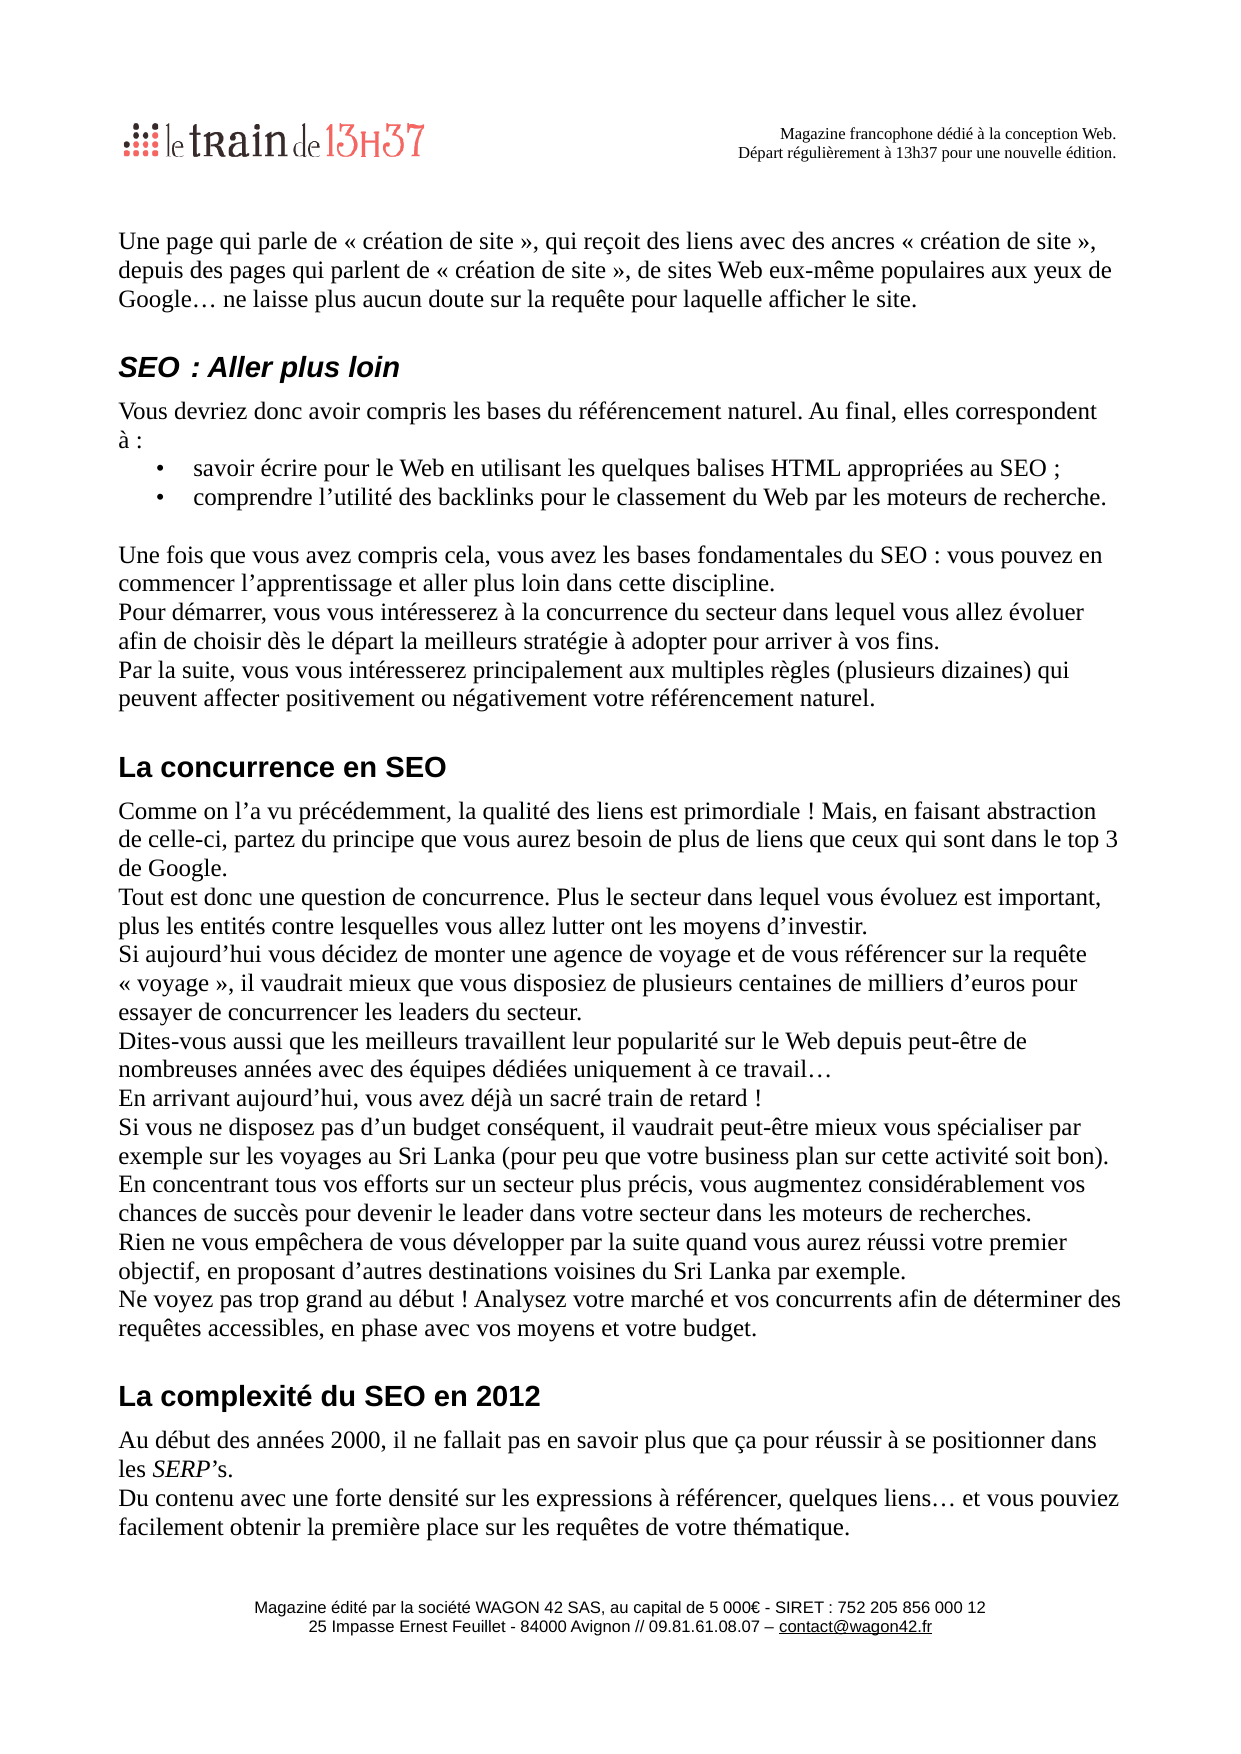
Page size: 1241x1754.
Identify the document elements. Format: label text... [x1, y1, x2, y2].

list savoir écrire pour le Web en utilisant les quelques balises HTML appropriées au SEO ; [156, 453, 1122, 482]
text Au début des années 2000, il ne fallait pas en savoir plus que ça pour réussir à se positionner dans les SERP’s. Du contenu avec une forte densité sur les expressions à référencer, quelques liens… et vous pouviez facilement obtenir la première place sur les requêtes de votre thématique. [118, 1426, 1122, 1541]
text Pour démarrer, vous vous intéresserez à la concurrence du secteur dans lequel vous allez évoluer afin de choisir dès le départ la meilleurs stratégie à adopter pour arriver à vos fins. Par la suite, vous vous intéresserez principalement aux multiples règles (plusieurs dizaines) qui peuvent affecter positivement ou négativement votre référencement naturel. [118, 597, 1122, 712]
text Ne voyez pas trop grand au début ! Analysez votre marché et vos concurrents afin de déterminer des requêtes accessibles, en phase avec vos moyens et votre budget. [118, 1284, 1122, 1342]
picture [123, 123, 425, 157]
text Vous devriez donc avoir compris les bases du référencement naturel. Au final, elles correspondent à : [118, 396, 1122, 453]
text Une fois que vous avez compris cela, vous avez les bases fondamentales du SEO : vous pouvez en commencer l’apprentissage et aller plus loin dans cette discipline. [118, 540, 1122, 597]
list comprendre l’utilité des backlinks pour le classement du Web par les moteurs de recherche. [156, 482, 1122, 511]
subtitle SEO : Aller plus loin [118, 350, 1122, 383]
subtitle La complexité du SEO en 2012 [118, 1379, 1122, 1413]
text Une page qui parle de « création de site », qui reçoit des liens avec des ancres « création de site », depuis des pages qui parlent de « création de site », de sites Web eux-même populaires aux yeux de Google… ne laisse plus aucun doute sur la requête pour laquelle afficher le site. [118, 226, 1122, 312]
text Comme on l’a vu précédemment, la qualité des liens est primordiale ! Mais, en faisant abstraction de celle-ci, partez du principe que vous aurez besoin de plus de liens que ceux qui sont dans le top 3 de Google. Tout est donc une question de concurrence. Plus le secteur dans lequel vous évoluez est important, plus les entités contre lesquelles vous allez lutter ont les moyens d’investir. Si aujourd’hui vous décidez de monter une agence de voyage et de vous référencer sur la requête « voyage », il vaudrait mieux que vous disposiez de plusieurs centaines de milliers d’euros pour essayer de concurrencer les leaders du secteur. Dites-vous aussi que les meilleurs travaillent leur popularité sur le Web depuis peut-être de nombreuses années avec des équipes dédiées uniquement à ce travail… En arrivant aujourd’hui, vous avez déjà un sacré train de retard ! Si vous ne disposez pas d’un budget conséquent, il vaudrait peut-être mieux vous spécialiser par exemple sur les voyages au Sri Lanka (pour peu que votre business plan sur cette activité soit bon). En concentrant tous vos efforts sur un secteur plus précis, vous augmentez considérablement vos chances de succès pour devenir le leader dans votre secteur dans les moteurs de recherches. Rien ne vous empêchera de vous développer par la suite quand vous aurez réussi votre premier objectif, en proposant d’autres destinations voisines du Sri Lanka par exemple. [118, 796, 1122, 1284]
subtitle La concurrence en SEO [118, 750, 1122, 783]
